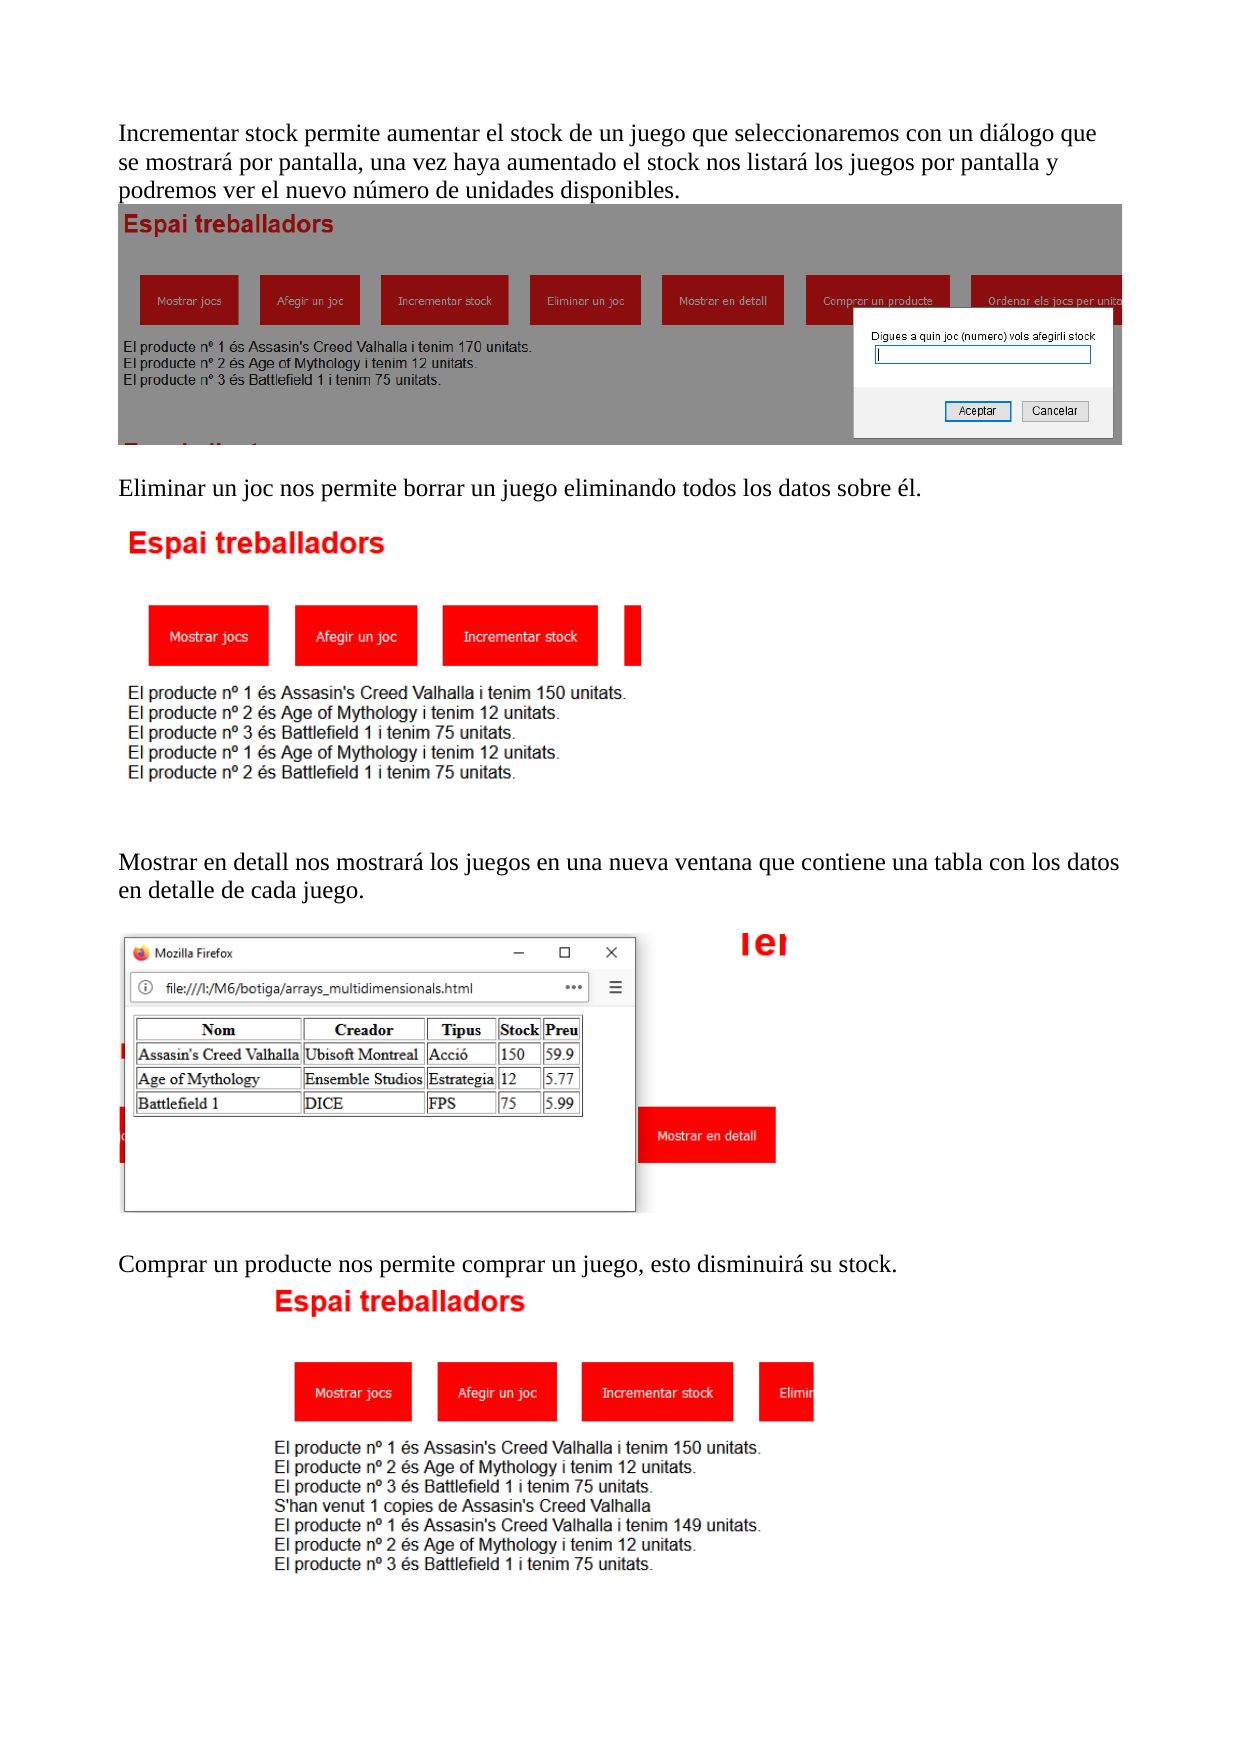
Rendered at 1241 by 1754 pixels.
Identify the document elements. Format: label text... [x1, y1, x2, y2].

text Incrementar stock permite aumentar el stock de un juego que seleccionaremos con un diálogo que se mostrará por pantalla, una vez haya aumentado el stock nos listará los juegos por pantalla y podremos ver el nuevo número de unidades disponibles. [118, 118, 1122, 204]
text Eliminar un joc nos permite borrar un juego eliminando todos los datos sobre él. [118, 473, 1122, 502]
text Comprar un producte nos permite comprar un juego, esto disminuirá su stock. [118, 1249, 1122, 1278]
picture [118, 204, 1123, 445]
text Mostrar en detall nos mostrará los juegos en una nueva ventana que contiene una tabla con los datos en detalle de cada juego. [118, 847, 1122, 904]
picture [119, 933, 787, 1213]
picture [271, 1278, 814, 1582]
picture [119, 518, 642, 794]
